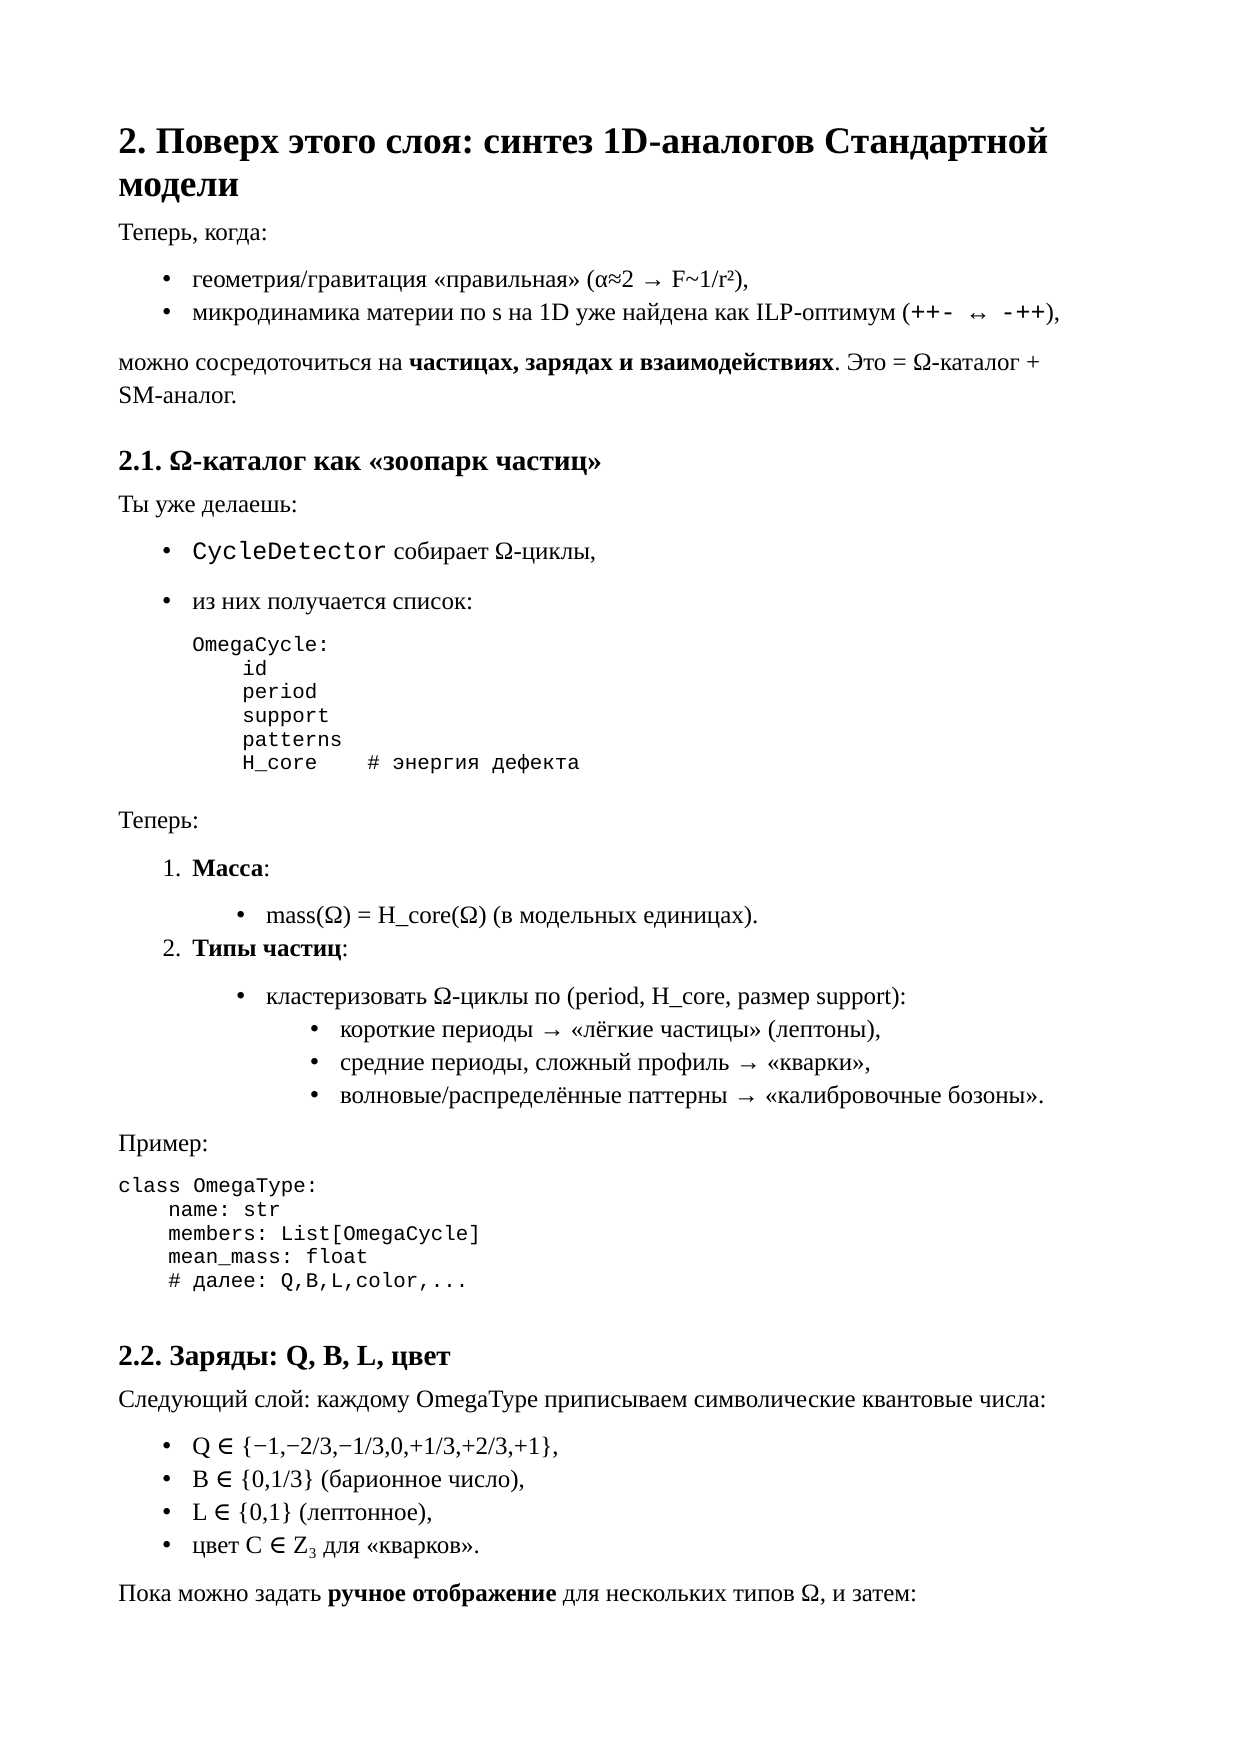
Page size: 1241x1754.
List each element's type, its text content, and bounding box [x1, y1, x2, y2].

list L ∈ {0,1} (лептонное), [162, 1497, 1122, 1526]
list микродинамика материи по s на 1D уже найдена как ILP‑оптимум (++- ↔ -++), [162, 297, 1122, 328]
list цвет C ∈ Z₃ для «кварков». [162, 1530, 1122, 1559]
text name: str [118, 1199, 1122, 1223]
text Теперь: [118, 805, 1122, 834]
text mean_mass: float [118, 1246, 1122, 1270]
subtitle 2.1. Ω‑каталог как «зоопарк частиц» [118, 443, 1122, 476]
list period [162, 681, 1122, 705]
list id [162, 658, 1122, 681]
list средние периоды, сложный профиль → «кварки», [310, 1047, 1122, 1076]
list Q ∈ {−1,−2/3,−1/3,0,+1/3,+2/3,+1}, [162, 1431, 1122, 1460]
text Ты уже делаешь: [118, 489, 1122, 517]
list B ∈ {0,1/3} (барионное число), [162, 1464, 1122, 1493]
list короткие периоды → «лёгкие частицы» (лептоны), [310, 1014, 1122, 1043]
subtitle 2.2. Заряды: Q, B, L, цвет [118, 1338, 1122, 1371]
list волновые/распределённые паттерны → «калибровочные бозоны». [310, 1080, 1122, 1109]
list Масса: [162, 853, 1122, 882]
subtitle 2. Поверх этого слоя: синтез 1D‑аналогов Стандартной модели [118, 118, 1122, 204]
list из них получается список: [162, 586, 1122, 615]
list patterns [162, 728, 1122, 752]
list H_core # энергия дефекта [162, 752, 1122, 776]
text class OmegaType: [118, 1175, 1122, 1199]
list CycleDetector собирает Ω‑циклы, [162, 536, 1122, 567]
list mass(Ω) = H_core(Ω) (в модельных единицах). [236, 901, 1122, 929]
text members: List[OmegaCycle] [118, 1223, 1122, 1246]
text можно сосредоточиться на частицах, зарядах и взаимодействиях. Это = Ω‑каталог + SM‑аналог. [118, 347, 1122, 409]
text Пример: [118, 1128, 1122, 1157]
list Типы частиц: [162, 933, 1122, 962]
list геометрия/гравитация «правильная» (α≈2 → F~1/r²), [162, 264, 1122, 293]
text Пока можно задать ручное отображение для нескольких типов Ω, и затем: [118, 1578, 1122, 1607]
list OmegaCycle: [162, 634, 1122, 658]
list support [162, 705, 1122, 728]
text Следующий слой: каждому OmegaType приписываем символические квантовые числа: [118, 1384, 1122, 1412]
list кластеризовать Ω‑циклы по (period, H_core, размер support): [236, 981, 1122, 1010]
text Теперь, когда: [118, 217, 1122, 246]
text # далее: Q,B,L,color,... [118, 1270, 1122, 1294]
